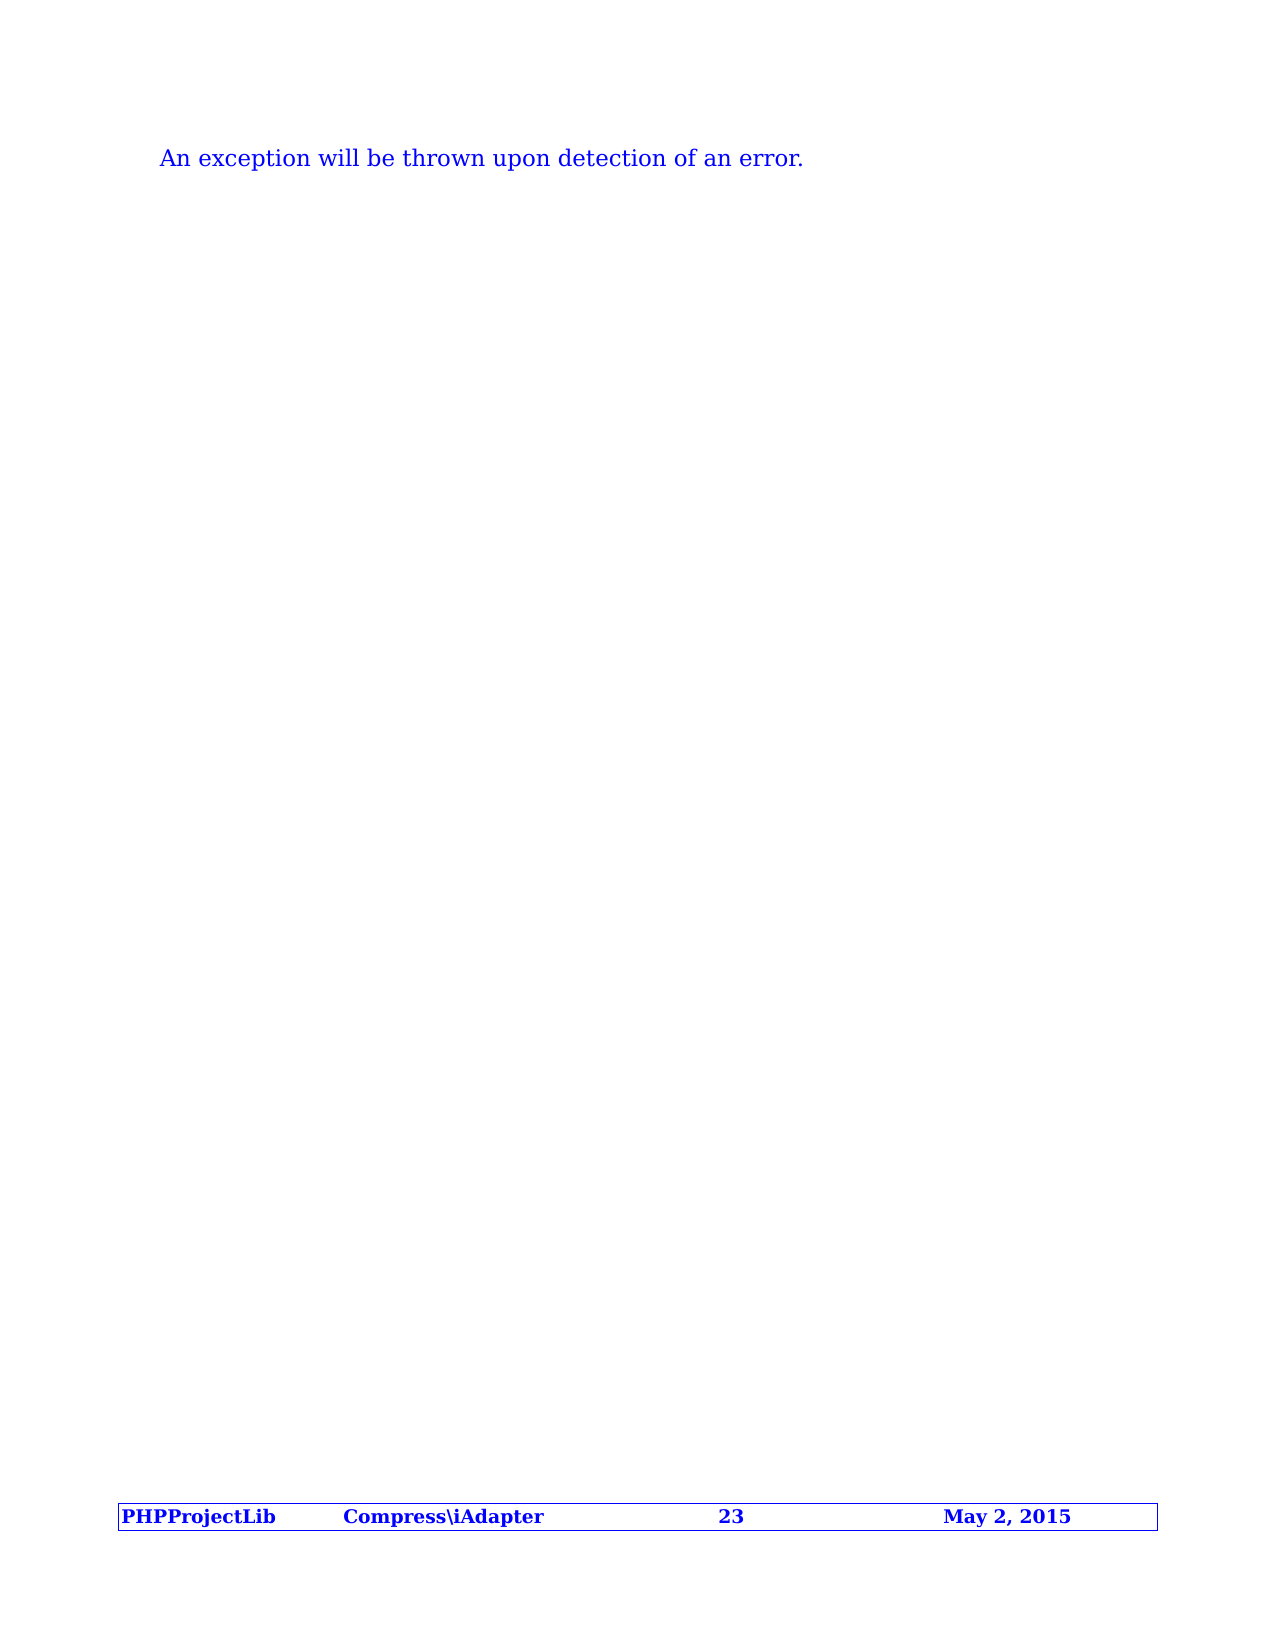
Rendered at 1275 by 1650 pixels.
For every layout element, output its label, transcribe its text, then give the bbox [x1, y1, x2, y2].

text An exception will be thrown upon detection of an error. [159, 145, 1157, 171]
